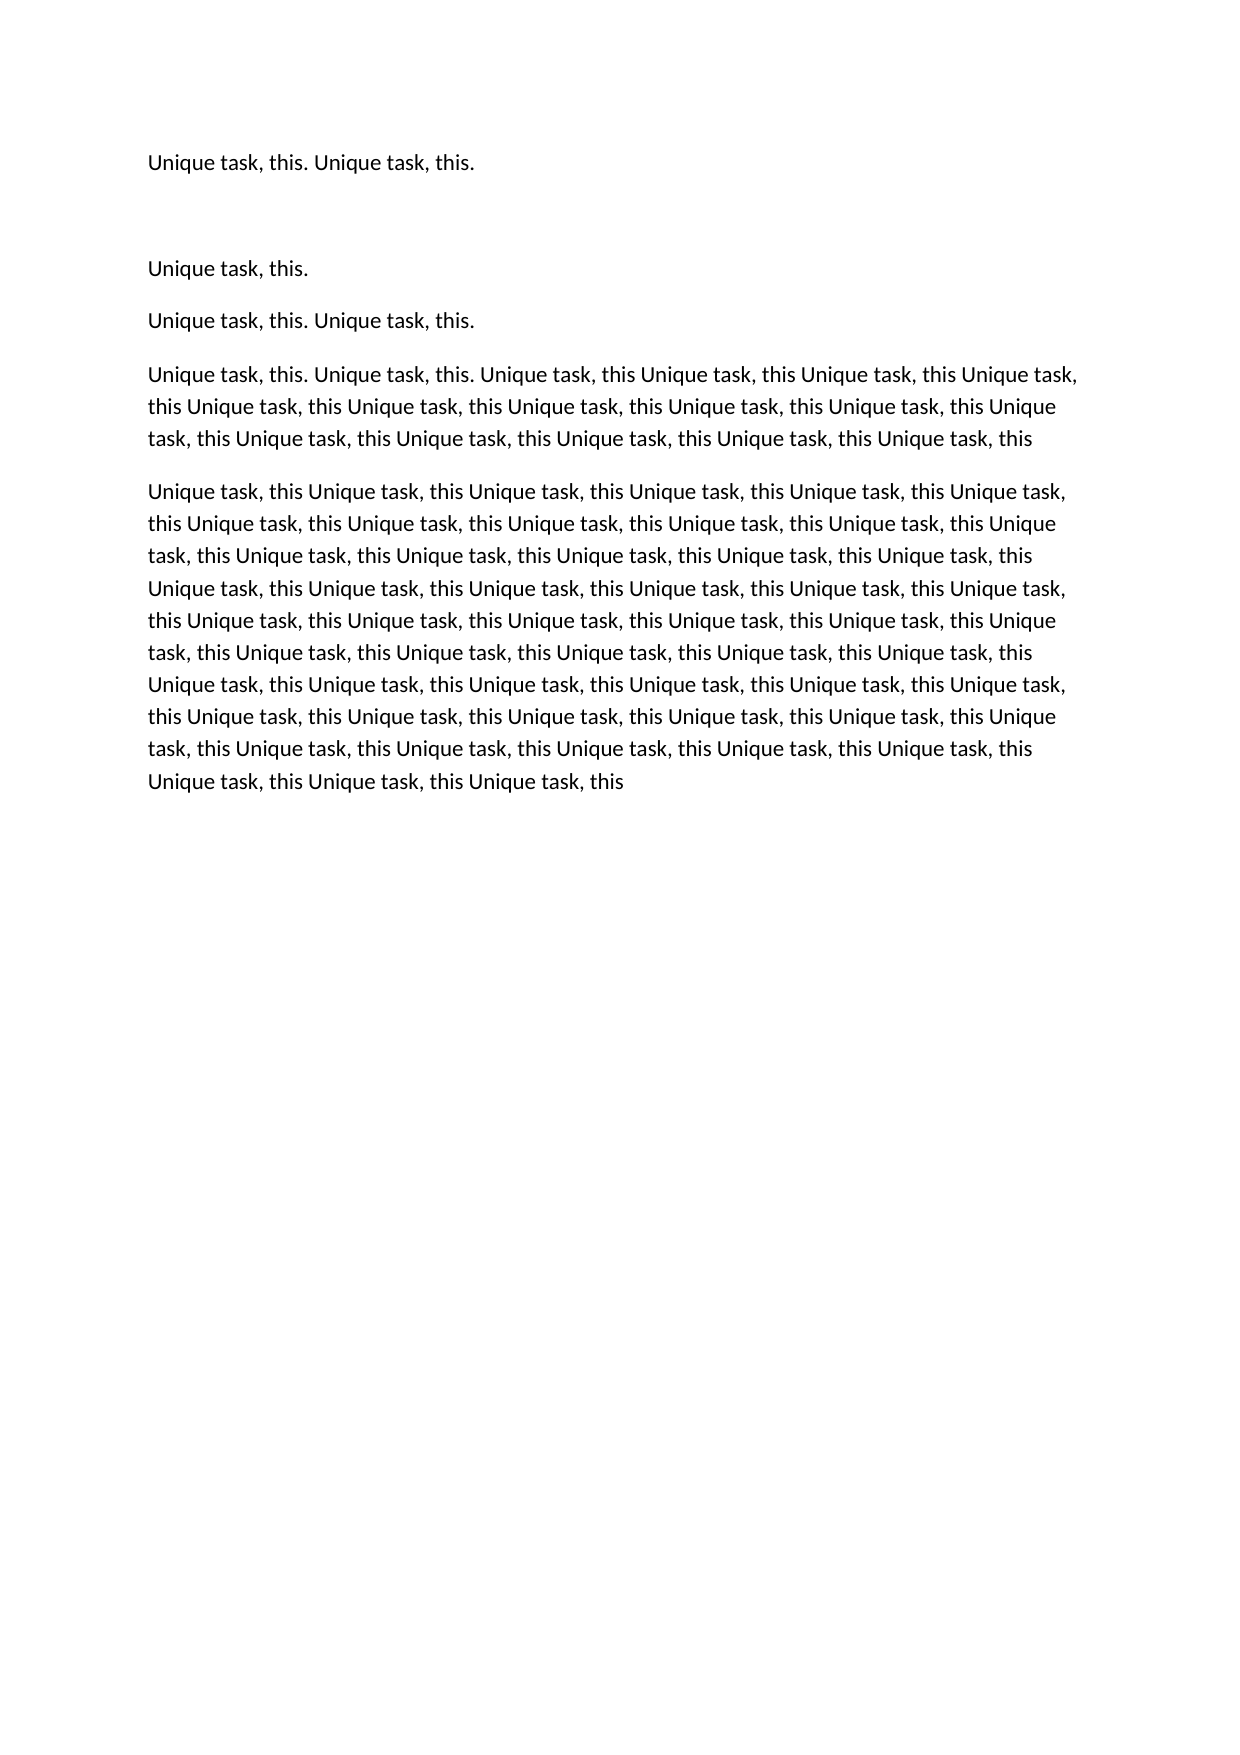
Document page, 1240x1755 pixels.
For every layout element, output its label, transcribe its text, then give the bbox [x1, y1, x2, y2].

text Unique task, this. Unique task, this. Unique task, this Unique task, this Unique task, this Unique task, this Unique task, this Unique task, this Unique task, this Unique task, this Unique task, this Unique task, this Unique task, this Unique task, this Unique task, this Unique task, this Unique task, this [148, 360, 1092, 452]
text Unique task, this. Unique task, this. [148, 307, 1092, 335]
text Unique task, this Unique task, this Unique task, this Unique task, this Unique task, this Unique task, this Unique task, this Unique task, this Unique task, this Unique task, this Unique task, this Unique task, this Unique task, this Unique task, this Unique task, this Unique task, this Unique task, this Unique task, this Unique task, this Unique task, this Unique task, this Unique task, this Unique task, this Unique task, this Unique task, this Unique task, this Unique task, this Unique task, this Unique task, this Unique task, this Unique task, this Unique task, this Unique task, this Unique task, this Unique task, this Unique task, this Unique task, this Unique task, this Unique task, this Unique task, this Unique task, this Unique task, this Unique task, this Unique task, this Unique task, this Unique task, this Unique task, this Unique task, this Unique task, this Unique task, this Unique task, this Unique task, this Unique task, this Unique task, this [148, 477, 1092, 795]
text Unique task, this. Unique task, this. [148, 148, 1092, 176]
text Unique task, this. [148, 254, 1092, 282]
